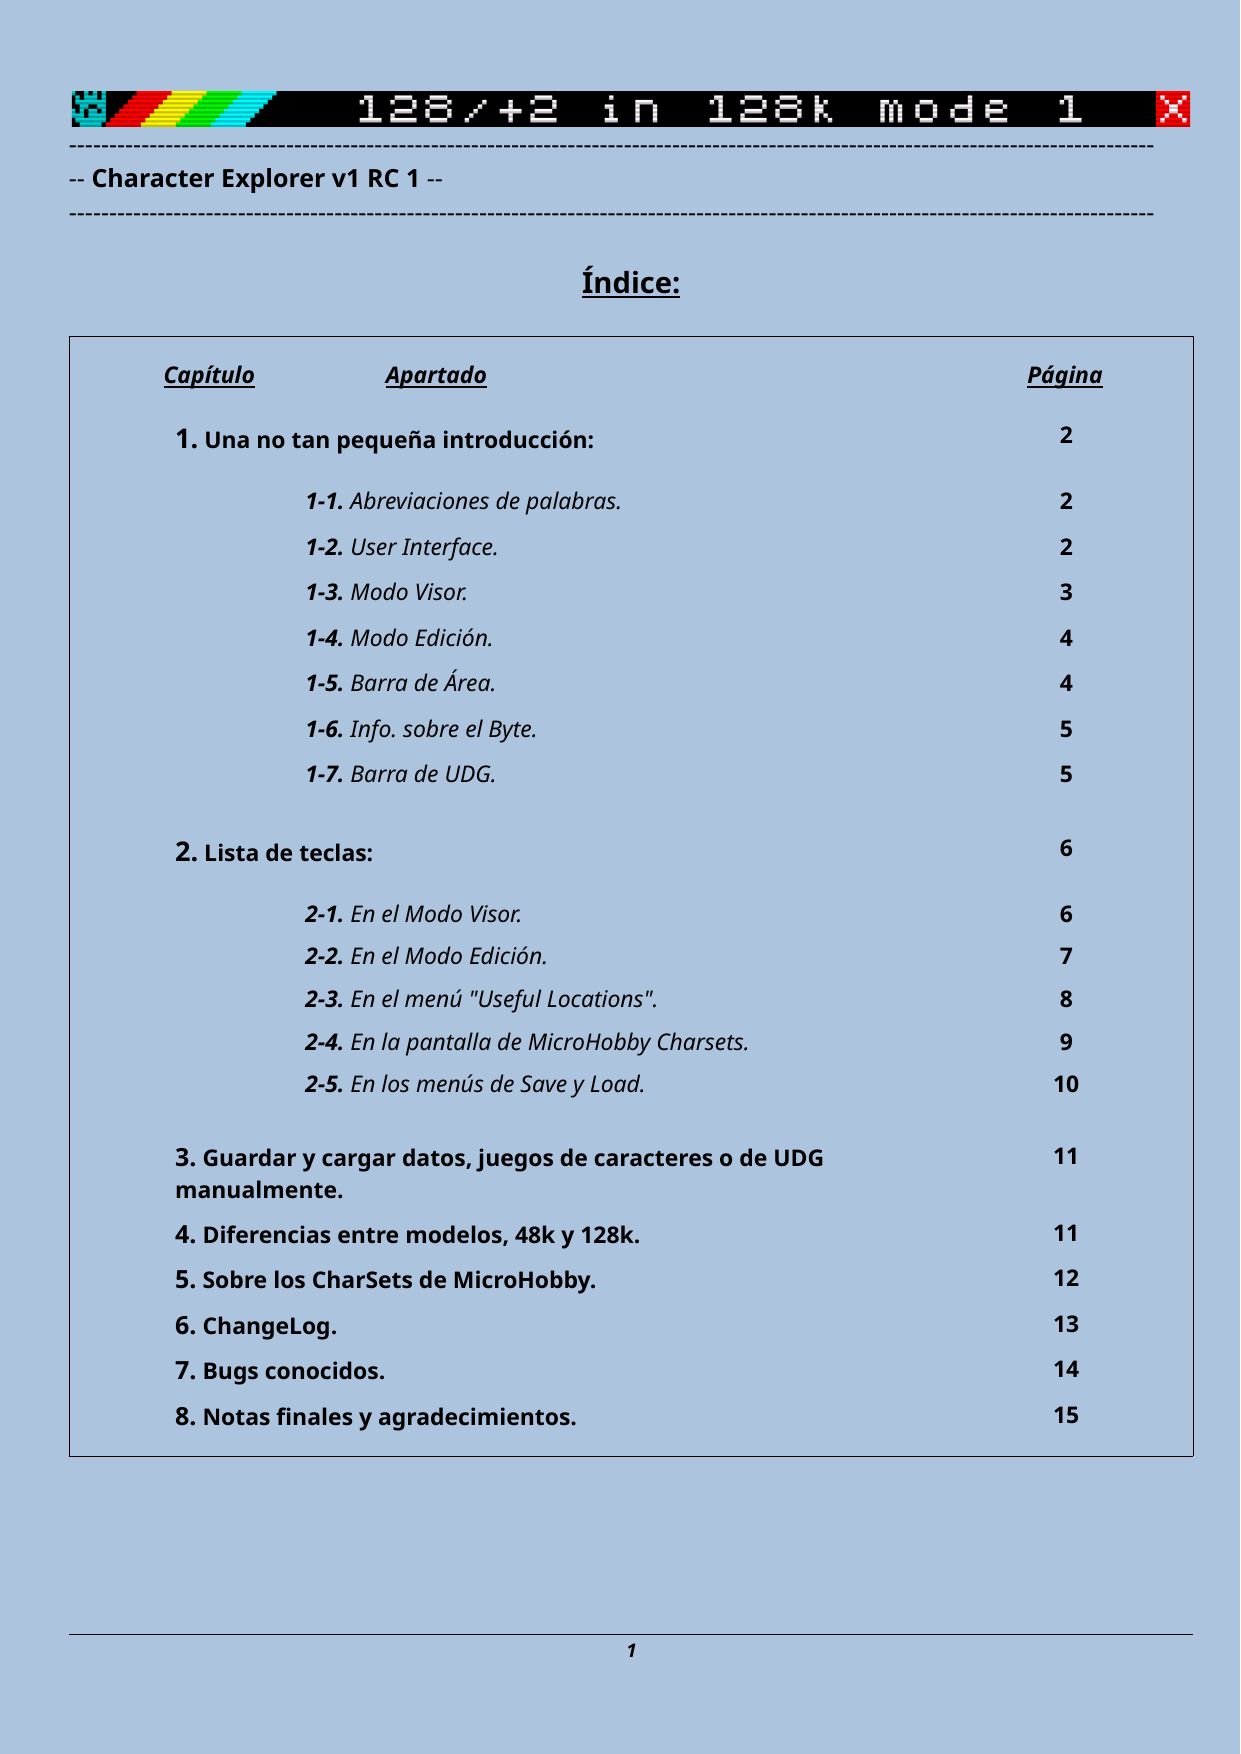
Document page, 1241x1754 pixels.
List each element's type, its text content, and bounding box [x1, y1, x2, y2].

table_cell 1-2. User Interface. [299, 525, 995, 570]
table_cell [70, 977, 299, 1020]
table_cell 11 [995, 1211, 1137, 1256]
table_cell [70, 354, 121, 396]
table_cell [70, 570, 299, 616]
table_cell [70, 1105, 1193, 1134]
table_cell [70, 935, 299, 977]
table_cell 5 [995, 707, 1137, 752]
table_cell [70, 1438, 1193, 1456]
table_cell 2-1. En el Modo Visor. [299, 892, 995, 934]
table_cell 7. Bugs conocidos. [169, 1347, 995, 1393]
table_cell 1-7. Barra de UDG. [299, 752, 995, 798]
table_cell [1137, 1063, 1193, 1105]
table_cell 3 [995, 570, 1137, 616]
table_cell 8. Notas finales y agradecimientos. [169, 1393, 995, 1438]
table_cell [1137, 752, 1193, 798]
table_cell 1-5. Barra de Área. [299, 661, 995, 707]
table_cell [1137, 826, 1193, 875]
table_cell 1-4. Modo Edición. [299, 616, 995, 661]
table_cell Apartado [299, 354, 570, 396]
table_cell 4 [995, 661, 1137, 707]
table_cell [1137, 1134, 1193, 1211]
table_cell [1137, 1347, 1193, 1393]
table_cell [1137, 1393, 1193, 1438]
table_cell 2-5. En los menús de Save y Load. [299, 1063, 995, 1105]
table_cell 5. Sobre los CharSets de MicroHobby. [169, 1256, 995, 1302]
table_cell 5 [995, 752, 1137, 798]
text -- Character Explorer v1 RC 1 -- [69, 161, 1193, 194]
table_cell [1137, 616, 1193, 661]
table_cell 4. Diferencias entre modelos, 48k y 128k. [169, 1211, 995, 1256]
table_cell [1137, 525, 1193, 570]
table_cell 1-6. Info. sobre el Byte. [299, 707, 995, 752]
table_cell 2-4. En la pantalla de MicroHobby Charsets. [299, 1020, 995, 1063]
table_cell [70, 414, 169, 462]
table_cell [70, 752, 299, 798]
table_cell [70, 1063, 299, 1105]
table_cell 2-2. En el Modo Edición. [299, 935, 995, 977]
table_cell 1. Una no tan pequeña introducción: [169, 414, 995, 462]
table_cell Página [995, 354, 1137, 396]
table_cell [70, 1211, 169, 1256]
table_cell [1137, 1211, 1193, 1256]
table_cell [70, 1256, 169, 1302]
table_cell 10 [995, 1063, 1137, 1105]
table_cell [1137, 892, 1193, 934]
table_cell 12 [995, 1256, 1137, 1302]
table_cell [70, 1020, 299, 1063]
table_cell 2 [995, 414, 1137, 462]
text Índice: [69, 263, 1193, 302]
table_cell 15 [995, 1393, 1137, 1438]
table_cell 14 [995, 1347, 1137, 1393]
table_cell 2. Lista de teclas: [169, 826, 995, 875]
table_cell [1137, 1256, 1193, 1302]
table_cell 4 [995, 616, 1137, 661]
table_cell 2 [995, 479, 1137, 525]
table_cell 6. ChangeLog. [169, 1302, 995, 1347]
table_cell 3. Guardar y cargar datos, juegos de caracteres o de UDG manualmente. [169, 1134, 995, 1211]
table_cell [70, 462, 1193, 479]
table_cell Capítulo [121, 354, 299, 396]
table_cell [70, 826, 169, 875]
table_cell 9 [995, 1020, 1137, 1063]
table_cell [70, 396, 1193, 414]
table_cell [70, 1347, 169, 1393]
text --------------------------------------------------------------------------------------------------------------------------------------- [69, 194, 1193, 229]
table_cell [70, 707, 299, 752]
table_cell [1137, 1302, 1193, 1347]
table_cell [1137, 1020, 1193, 1063]
table_cell [1137, 707, 1193, 752]
table_cell [70, 616, 299, 661]
table_cell [1137, 661, 1193, 707]
table_cell 8 [995, 977, 1137, 1020]
table_cell [1137, 570, 1193, 616]
table_cell [70, 525, 299, 570]
table_cell [1137, 354, 1193, 396]
table_cell [70, 479, 299, 525]
table_cell 1-3. Modo Visor. [299, 570, 995, 616]
table_cell 6 [995, 826, 1137, 875]
table_cell [1137, 479, 1193, 525]
table_cell 2 [995, 525, 1137, 570]
table_cell 13 [995, 1302, 1137, 1347]
picture [71, 91, 1191, 127]
table_cell [70, 1393, 169, 1438]
table_cell [70, 875, 1193, 892]
table_cell 1-1. Abreviaciones de palabras. [299, 479, 995, 525]
table_cell [70, 661, 299, 707]
table_cell [1137, 977, 1193, 1020]
table_header [70, 337, 1193, 354]
table_cell [70, 1134, 169, 1211]
table_cell [70, 798, 1193, 826]
table_cell 7 [995, 935, 1137, 977]
table_cell 6 [995, 892, 1137, 934]
table_cell [70, 1302, 169, 1347]
table_cell [570, 354, 995, 396]
table_cell [1137, 935, 1193, 977]
table_cell [1137, 414, 1193, 462]
table_cell 11 [995, 1134, 1137, 1211]
table_cell [70, 892, 299, 934]
text --------------------------------------------------------------------------------------------------------------------------------------- [69, 109, 1193, 161]
table_cell 2-3. En el menú "Useful Locations". [299, 977, 995, 1020]
